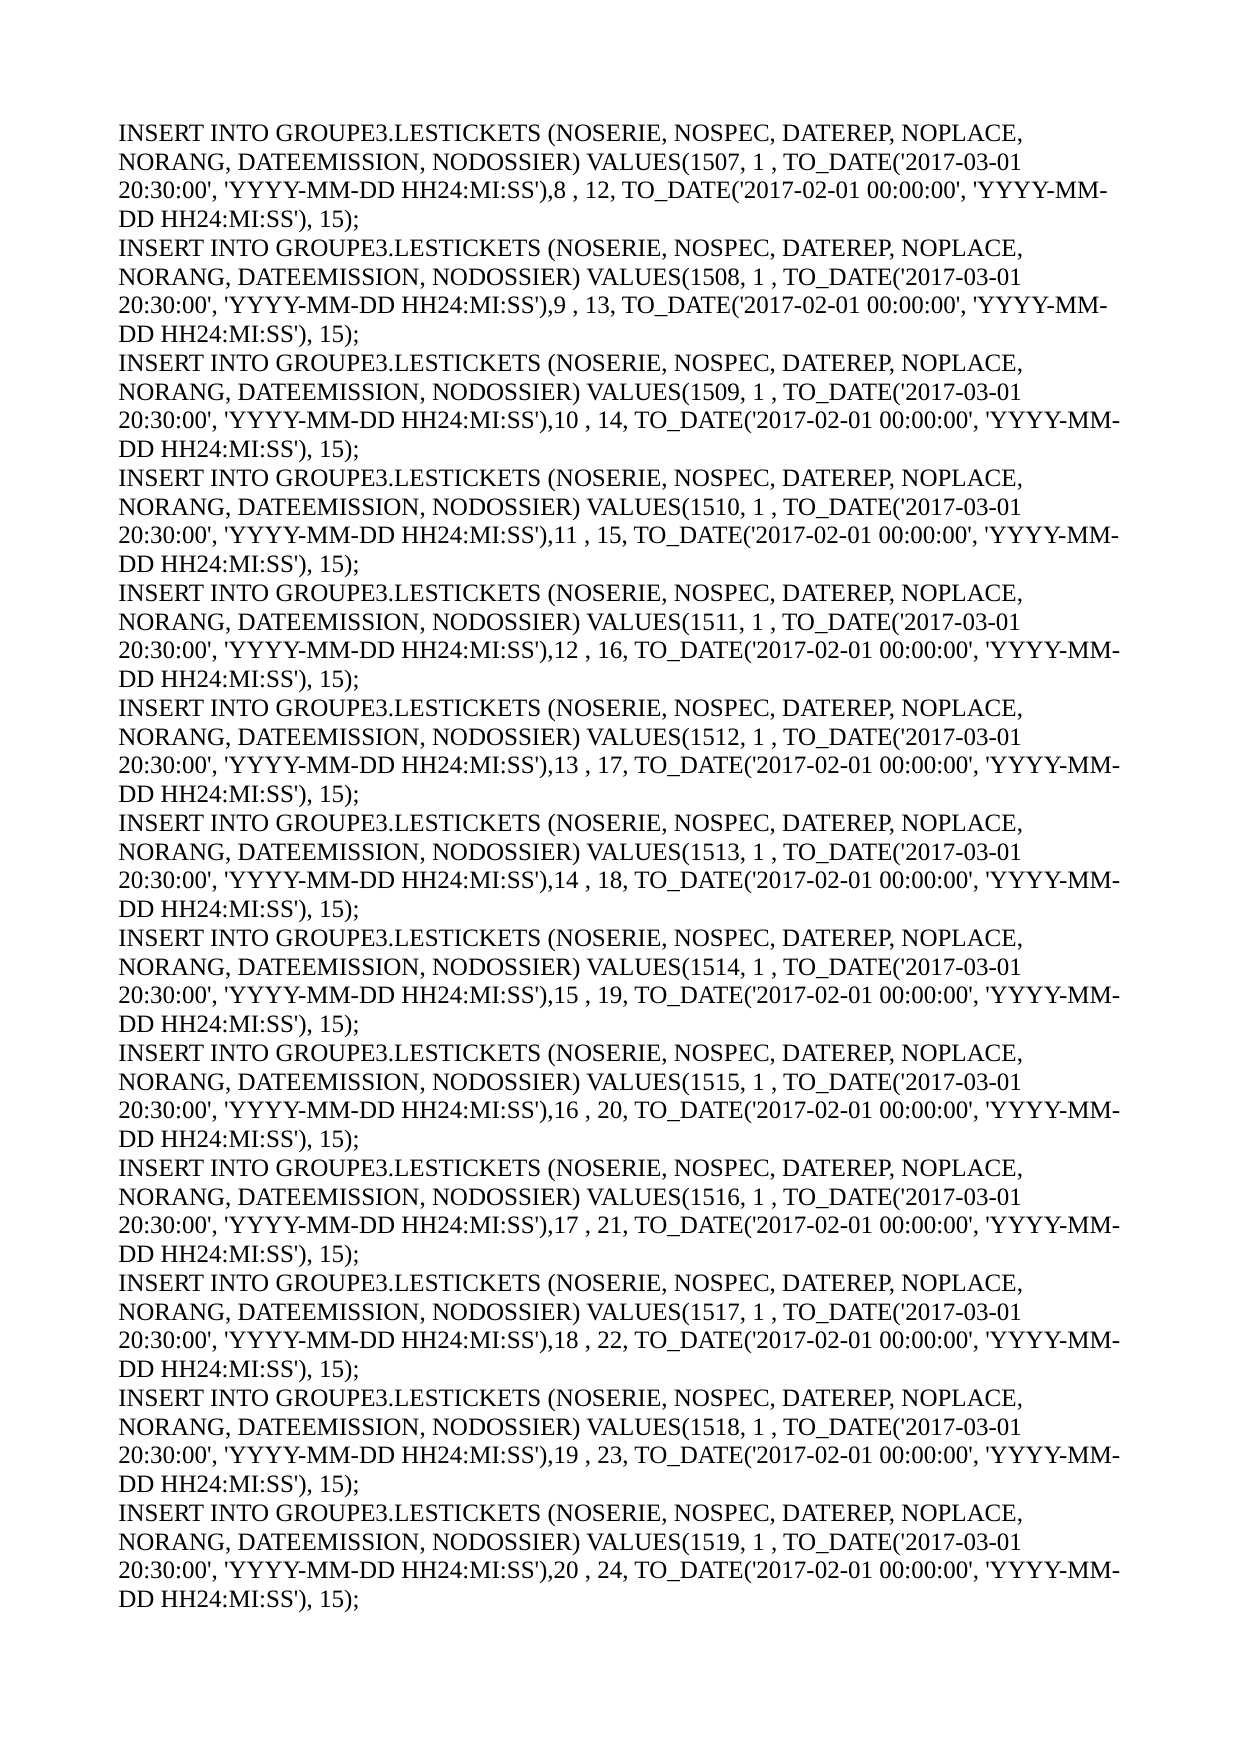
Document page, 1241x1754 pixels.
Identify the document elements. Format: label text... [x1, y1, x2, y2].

text INSERT INTO GROUPE3.LESTICKETS (NOSERIE, NOSPEC, DATEREP, NOPLACE, NORANG, DATEEMISSION, NODOSSIER) VALUES(1516, 1 , TO_DATE('2017-03-01 20:30:00', 'YYYY-MM-DD HH24:MI:SS'),17 , 21, TO_DATE('2017-02-01 00:00:00', 'YYYY-MM-DD HH24:MI:SS'), 15); [118, 1153, 1122, 1268]
text INSERT INTO GROUPE3.LESTICKETS (NOSERIE, NOSPEC, DATEREP, NOPLACE, NORANG, DATEEMISSION, NODOSSIER) VALUES(1508, 1 , TO_DATE('2017-03-01 20:30:00', 'YYYY-MM-DD HH24:MI:SS'),9 , 13, TO_DATE('2017-02-01 00:00:00', 'YYYY-MM-DD HH24:MI:SS'), 15); [118, 233, 1122, 348]
text INSERT INTO GROUPE3.LESTICKETS (NOSERIE, NOSPEC, DATEREP, NOPLACE, NORANG, DATEEMISSION, NODOSSIER) VALUES(1507, 1 , TO_DATE('2017-03-01 20:30:00', 'YYYY-MM-DD HH24:MI:SS'),8 , 12, TO_DATE('2017-02-01 00:00:00', 'YYYY-MM-DD HH24:MI:SS'), 15); [118, 118, 1122, 233]
text INSERT INTO GROUPE3.LESTICKETS (NOSERIE, NOSPEC, DATEREP, NOPLACE, NORANG, DATEEMISSION, NODOSSIER) VALUES(1514, 1 , TO_DATE('2017-03-01 20:30:00', 'YYYY-MM-DD HH24:MI:SS'),15 , 19, TO_DATE('2017-02-01 00:00:00', 'YYYY-MM-DD HH24:MI:SS'), 15); [118, 923, 1122, 1038]
text INSERT INTO GROUPE3.LESTICKETS (NOSERIE, NOSPEC, DATEREP, NOPLACE, NORANG, DATEEMISSION, NODOSSIER) VALUES(1515, 1 , TO_DATE('2017-03-01 20:30:00', 'YYYY-MM-DD HH24:MI:SS'),16 , 20, TO_DATE('2017-02-01 00:00:00', 'YYYY-MM-DD HH24:MI:SS'), 15); [118, 1038, 1122, 1153]
text INSERT INTO GROUPE3.LESTICKETS (NOSERIE, NOSPEC, DATEREP, NOPLACE, NORANG, DATEEMISSION, NODOSSIER) VALUES(1517, 1 , TO_DATE('2017-03-01 20:30:00', 'YYYY-MM-DD HH24:MI:SS'),18 , 22, TO_DATE('2017-02-01 00:00:00', 'YYYY-MM-DD HH24:MI:SS'), 15); [118, 1268, 1122, 1383]
text INSERT INTO GROUPE3.LESTICKETS (NOSERIE, NOSPEC, DATEREP, NOPLACE, NORANG, DATEEMISSION, NODOSSIER) VALUES(1513, 1 , TO_DATE('2017-03-01 20:30:00', 'YYYY-MM-DD HH24:MI:SS'),14 , 18, TO_DATE('2017-02-01 00:00:00', 'YYYY-MM-DD HH24:MI:SS'), 15); [118, 808, 1122, 923]
text INSERT INTO GROUPE3.LESTICKETS (NOSERIE, NOSPEC, DATEREP, NOPLACE, NORANG, DATEEMISSION, NODOSSIER) VALUES(1511, 1 , TO_DATE('2017-03-01 20:30:00', 'YYYY-MM-DD HH24:MI:SS'),12 , 16, TO_DATE('2017-02-01 00:00:00', 'YYYY-MM-DD HH24:MI:SS'), 15); [118, 578, 1122, 693]
text INSERT INTO GROUPE3.LESTICKETS (NOSERIE, NOSPEC, DATEREP, NOPLACE, NORANG, DATEEMISSION, NODOSSIER) VALUES(1509, 1 , TO_DATE('2017-03-01 20:30:00', 'YYYY-MM-DD HH24:MI:SS'),10 , 14, TO_DATE('2017-02-01 00:00:00', 'YYYY-MM-DD HH24:MI:SS'), 15); [118, 348, 1122, 463]
text INSERT INTO GROUPE3.LESTICKETS (NOSERIE, NOSPEC, DATEREP, NOPLACE, NORANG, DATEEMISSION, NODOSSIER) VALUES(1519, 1 , TO_DATE('2017-03-01 20:30:00', 'YYYY-MM-DD HH24:MI:SS'),20 , 24, TO_DATE('2017-02-01 00:00:00', 'YYYY-MM-DD HH24:MI:SS'), 15); [118, 1498, 1122, 1613]
text INSERT INTO GROUPE3.LESTICKETS (NOSERIE, NOSPEC, DATEREP, NOPLACE, NORANG, DATEEMISSION, NODOSSIER) VALUES(1510, 1 , TO_DATE('2017-03-01 20:30:00', 'YYYY-MM-DD HH24:MI:SS'),11 , 15, TO_DATE('2017-02-01 00:00:00', 'YYYY-MM-DD HH24:MI:SS'), 15); [118, 463, 1122, 578]
text INSERT INTO GROUPE3.LESTICKETS (NOSERIE, NOSPEC, DATEREP, NOPLACE, NORANG, DATEEMISSION, NODOSSIER) VALUES(1512, 1 , TO_DATE('2017-03-01 20:30:00', 'YYYY-MM-DD HH24:MI:SS'),13 , 17, TO_DATE('2017-02-01 00:00:00', 'YYYY-MM-DD HH24:MI:SS'), 15); [118, 693, 1122, 808]
text INSERT INTO GROUPE3.LESTICKETS (NOSERIE, NOSPEC, DATEREP, NOPLACE, NORANG, DATEEMISSION, NODOSSIER) VALUES(1518, 1 , TO_DATE('2017-03-01 20:30:00', 'YYYY-MM-DD HH24:MI:SS'),19 , 23, TO_DATE('2017-02-01 00:00:00', 'YYYY-MM-DD HH24:MI:SS'), 15); [118, 1383, 1122, 1498]
